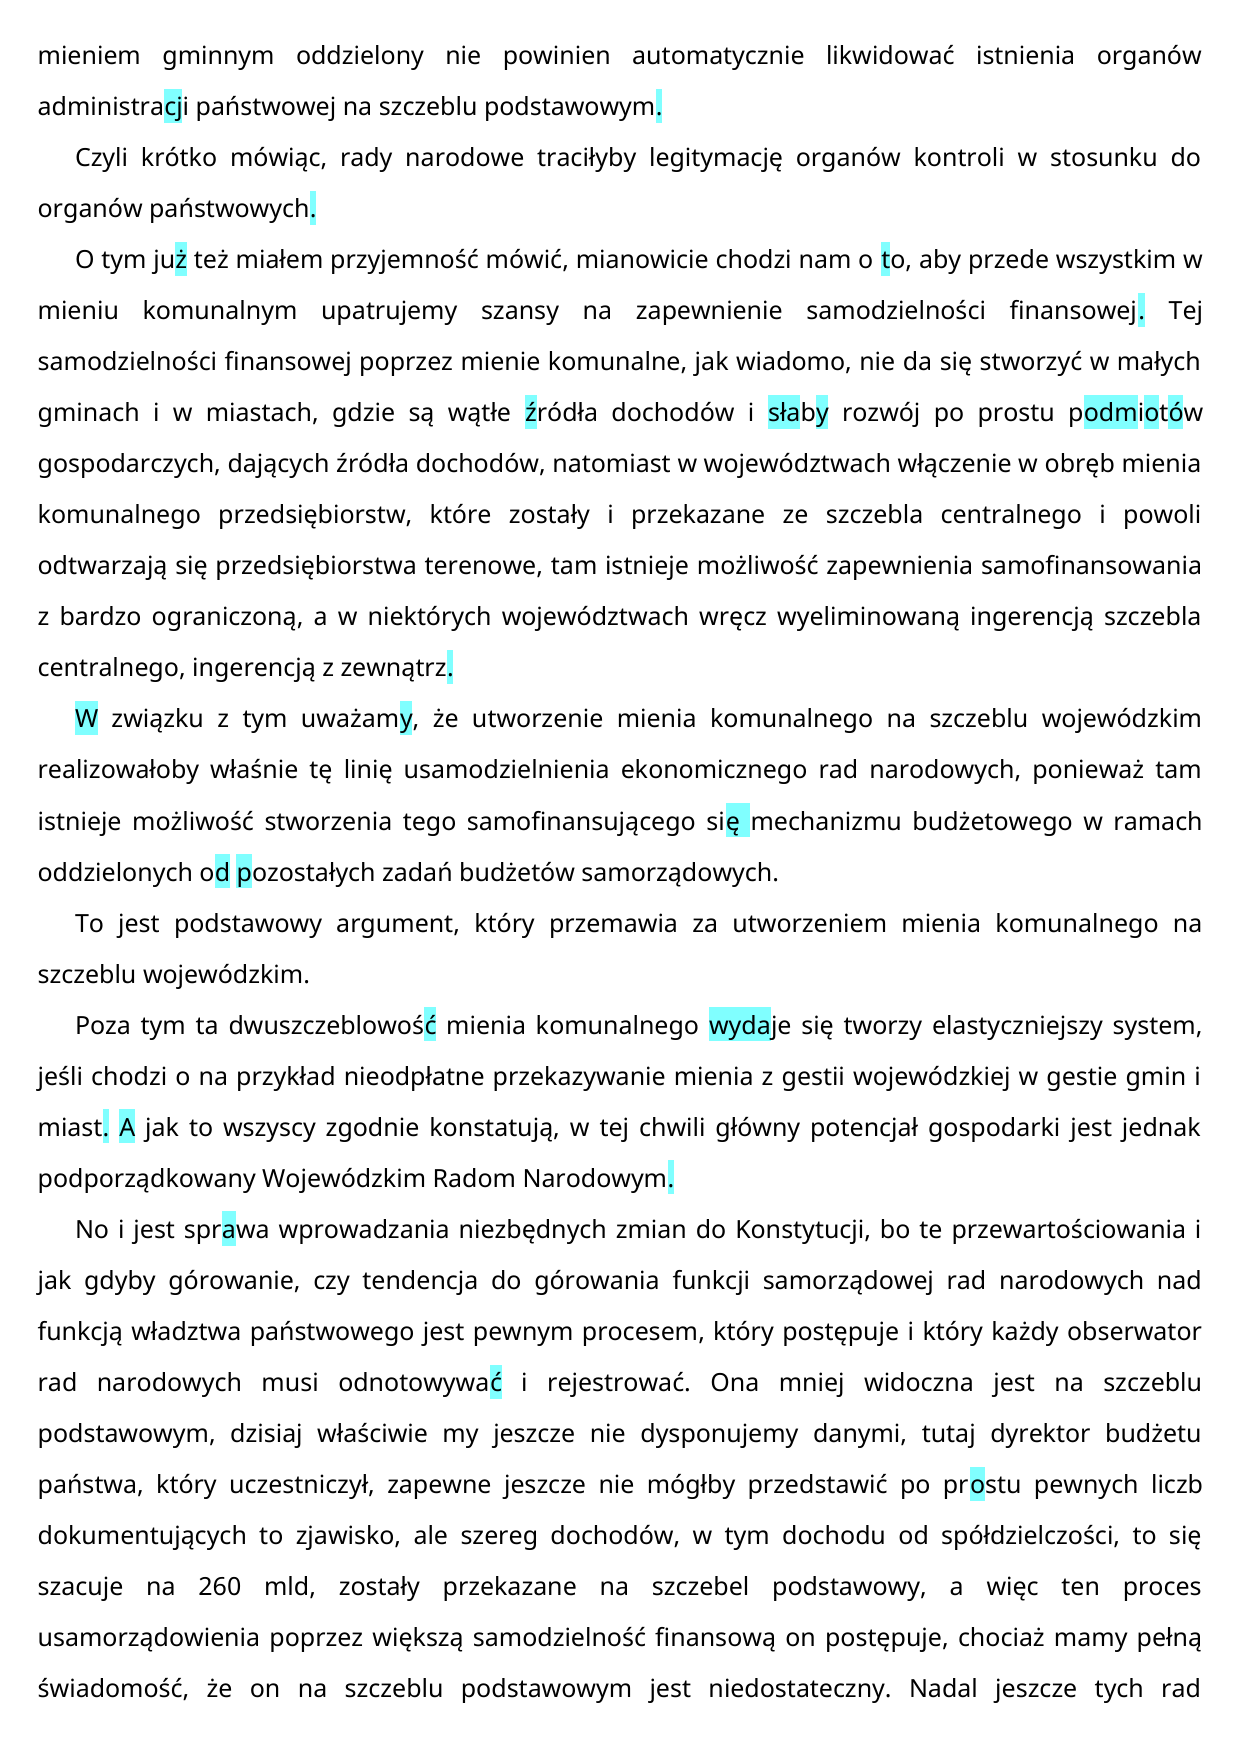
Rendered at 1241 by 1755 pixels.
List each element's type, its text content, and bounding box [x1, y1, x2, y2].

text W związku z tym uważamy, że utworzenie mienia komunalnego na szczeblu wojewódzkim realizowałoby właśnie tę linię usamodzielnienia ekonomicznego rad narodowych, ponieważ tam istnieje możliwość stworzenia tego samofinansującego się mechanizmu budżetowego w ramach oddzielonych od pozostałych zadań budżetów samorządowych. [37, 701, 1203, 888]
text To jest podstawowy argument, który przemawia za utworzeniem mienia komunalnego na szczeblu wojewódzkim. [37, 905, 1203, 990]
text Poza tym ta dwuszczeblowość mienia komunalnego wydaje się tworzy elastyczniejszy system, jeśli chodzi o na przykład nieodpłatne przekazywanie mienia z gestii wojewódzkiej w gestie gmin i miast. A jak to wszyscy zgodnie konstatują, w tej chwili główny potencjał gospodarki jest jednak podporządkowany Wojewódzkim Radom Narodowym. [37, 1007, 1203, 1194]
text No i jest sprawa wprowadzania niezbędnych zmian do Konstytucji, bo te przewartościowania i jak gdyby górowanie, czy tendencja do górowania funkcji samorządowej rad narodowych nad funkcją władztwa państwowego jest pewnym procesem, który postępuje i który każdy obserwator rad narodowych musi odnotowywać i rejestrować. Ona mniej widoczna jest na szczeblu podstawowym, dzisiaj właściwie my jeszcze nie dysponujemy danymi, tutaj dyrektor budżetu państwa, który uczestniczył, zapewne jeszcze nie mógłby przedstawić po prostu pewnych liczb dokumentujących to zjawisko, ale szereg dochodów, w tym dochodu od spółdzielczości, to się szacuje na 260 mld, zostały przekazane na szczebel podstawowy, a więc ten proces usamorządowienia poprzez większą samodzielność finansową on postępuje, chociaż mamy pełną świadomość, że on na szczeblu podstawowym jest niedostateczny. Nadal jeszcze tych rad [37, 1211, 1203, 1705]
text O tym już też miałem przyjemność mówić, mianowicie chodzi nam o to, aby przede wszystkim w mieniu komunalnym upatrujemy szansy na zapewnienie samodzielności finansowej. Tej samodzielności finansowej poprzez mienie komunalne, jak wiadomo, nie da się stworzyć w małych gminach i w miastach, gdzie są wątłe źródła dochodów i słaby rozwój po prostu podmiotów gospodarczych, dających źródła dochodów, natomiast w województwach włączenie w obręb mienia komunalnego przedsiębiorstw, które zostały i przekazane ze szczebla centralnego i powoli odtwarzają się przedsiębiorstwa terenowe, tam istnieje możliwość zapewnienia samofinansowania z bardzo ograniczoną, a w niektórych województwach wręcz wyeliminowaną ingerencją szczebla centralnego, ingerencją z zewnątrz. [37, 242, 1203, 684]
text Czyli krótko mówiąc, rady narodowe traciłyby legitymację organów kontroli w stosunku do organów państwowych. [37, 139, 1203, 225]
text mieniem gminnym oddzielony nie powinien automatycznie likwidować istnienia organów administracji państwowej na szczeblu podstawowym. [37, 37, 1203, 123]
